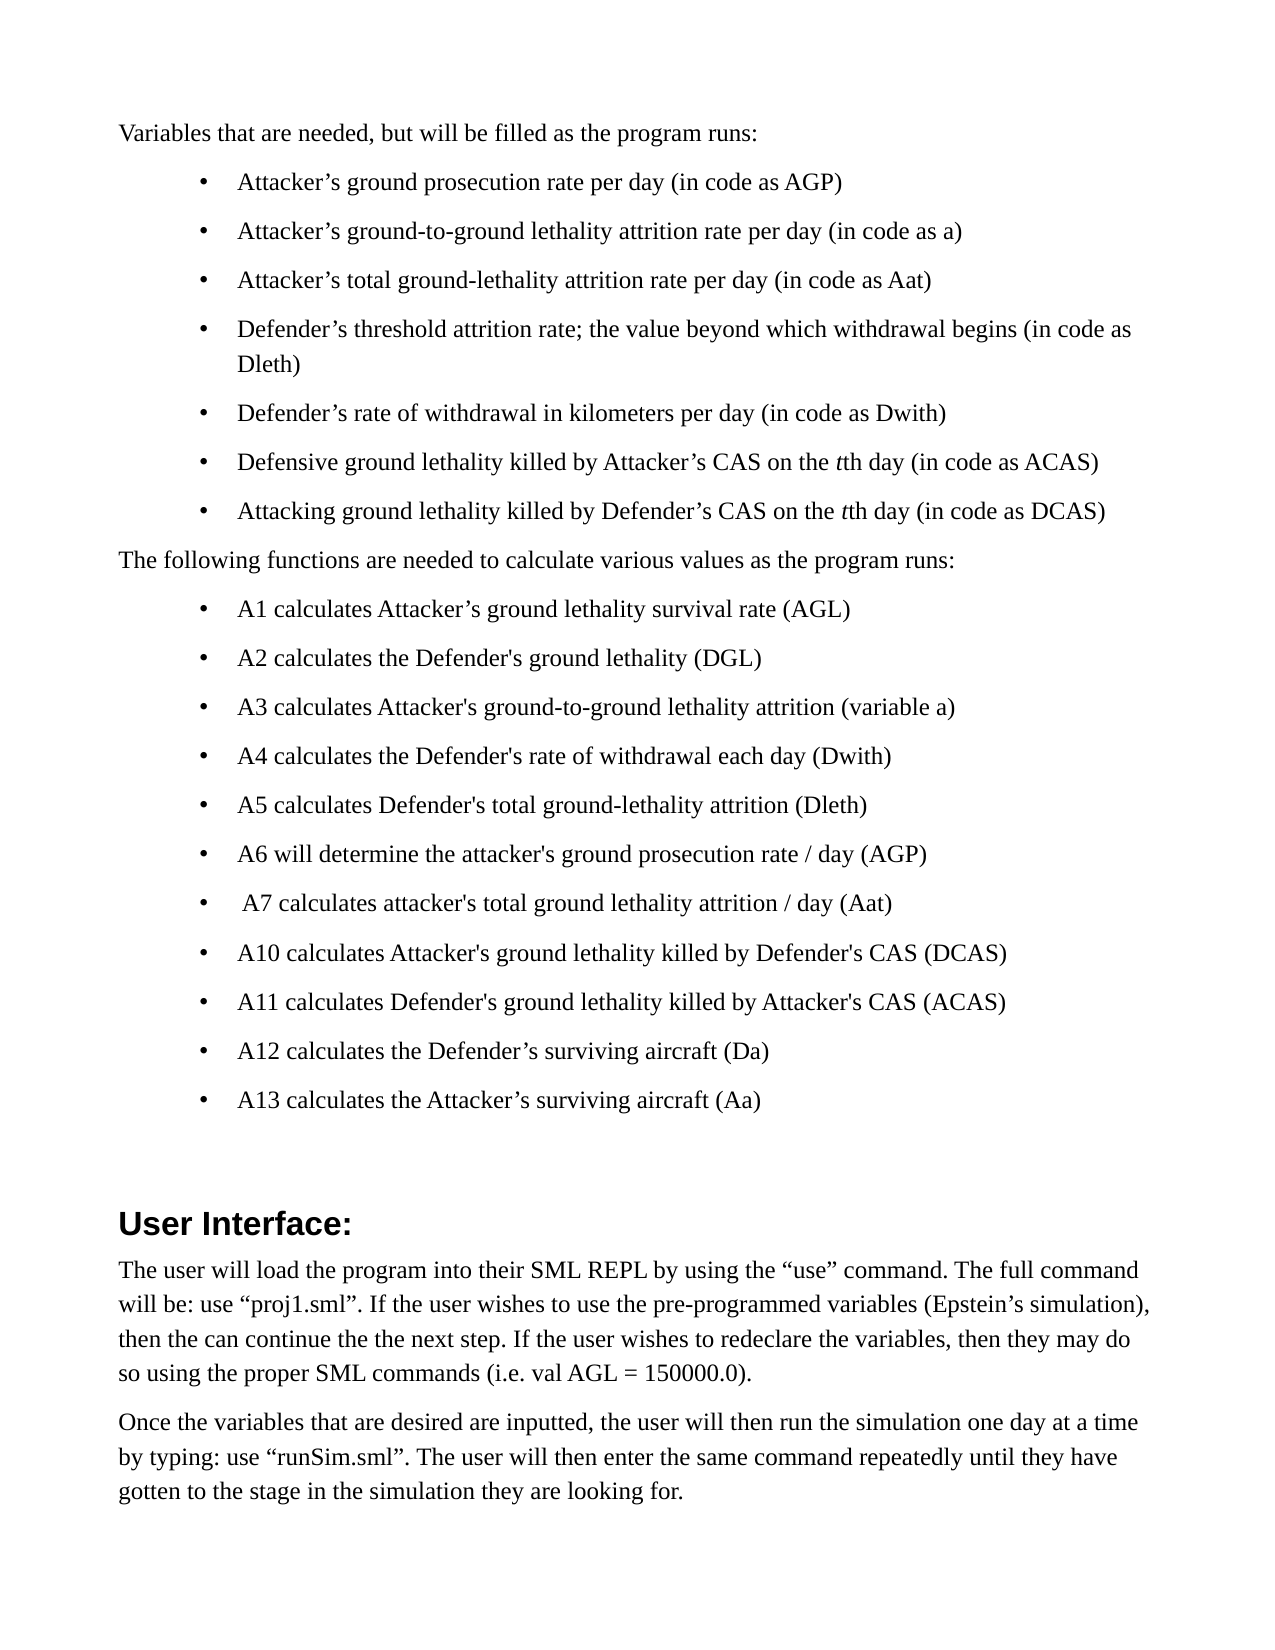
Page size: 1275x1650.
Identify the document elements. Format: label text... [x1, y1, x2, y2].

list Attacker’s total ground-lethality attrition rate per day (in code as Aat) [199, 265, 1157, 294]
text Variables that are needed, but will be filled as the program runs: [118, 118, 1157, 147]
text Once the variables that are desired are inputted, the user will then run the simulation one day at a time by typing: use “runSim.sml”. The user will then enter the same command repeatedly until they have gotten to the stage in the simulation they are looking for. [118, 1407, 1157, 1505]
list A12 calculates the Defender’s surviving aircraft (Da) [199, 1036, 1157, 1064]
list Attacker’s ground prosecution rate per day (in code as AGP) [199, 167, 1157, 196]
list A11 calculates Defender's ground lethality killed by Attacker's CAS (ACAS) [199, 987, 1157, 1015]
list A1 calculates Attacker’s ground lethality survival rate (AGL) [199, 594, 1157, 623]
list Attacker’s ground-to-ground lethality attrition rate per day (in code as a) [199, 216, 1157, 245]
list A6 will determine the attacker's ground prosecution rate / day (AGP) [199, 839, 1157, 868]
list Defender’s rate of withdrawal in kilometers per day (in code as Dwith) [199, 398, 1157, 427]
list A2 calculates the Defender's ground lethality (DGL) [199, 643, 1157, 672]
list A10 calculates Attacker's ground lethality killed by Defender's CAS (DCAS) [199, 938, 1157, 966]
list Defender’s threshold attrition rate; the value beyond which withdrawal begins (in code as Dleth) [199, 314, 1157, 378]
subtitle User Interface: [118, 1204, 1157, 1242]
list A3 calculates Attacker's ground-to-ground lethality attrition (variable a) [199, 692, 1157, 721]
list Defensive ground lethality killed by Attacker’s CAS on the tth day (in code as ACAS) [199, 447, 1157, 476]
list A7 calculates attacker's total ground lethality attrition / day (Aat) [199, 888, 1157, 917]
list A4 calculates the Defender's rate of withdrawal each day (Dwith) [199, 741, 1157, 770]
text The following functions are needed to calculate various values as the program runs: [118, 545, 1157, 574]
list A5 calculates Defender's total ground-lethality attrition (Dleth) [199, 790, 1157, 819]
list A13 calculates the Attacker’s surviving aircraft (Aa) [199, 1085, 1157, 1113]
list Attacking ground lethality killed by Defender’s CAS on the tth day (in code as DCAS) [199, 496, 1157, 525]
text The user will load the program into their SML REPL by using the “use” command. The full command will be: use “proj1.sml”. If the user wishes to use the pre-programmed variables (Epstein’s simulation), then the can continue the the next step. If the user wishes to redeclare the variables, then they may do so using the proper SML commands (i.e. val AGL = 150000.0). [118, 1255, 1157, 1387]
